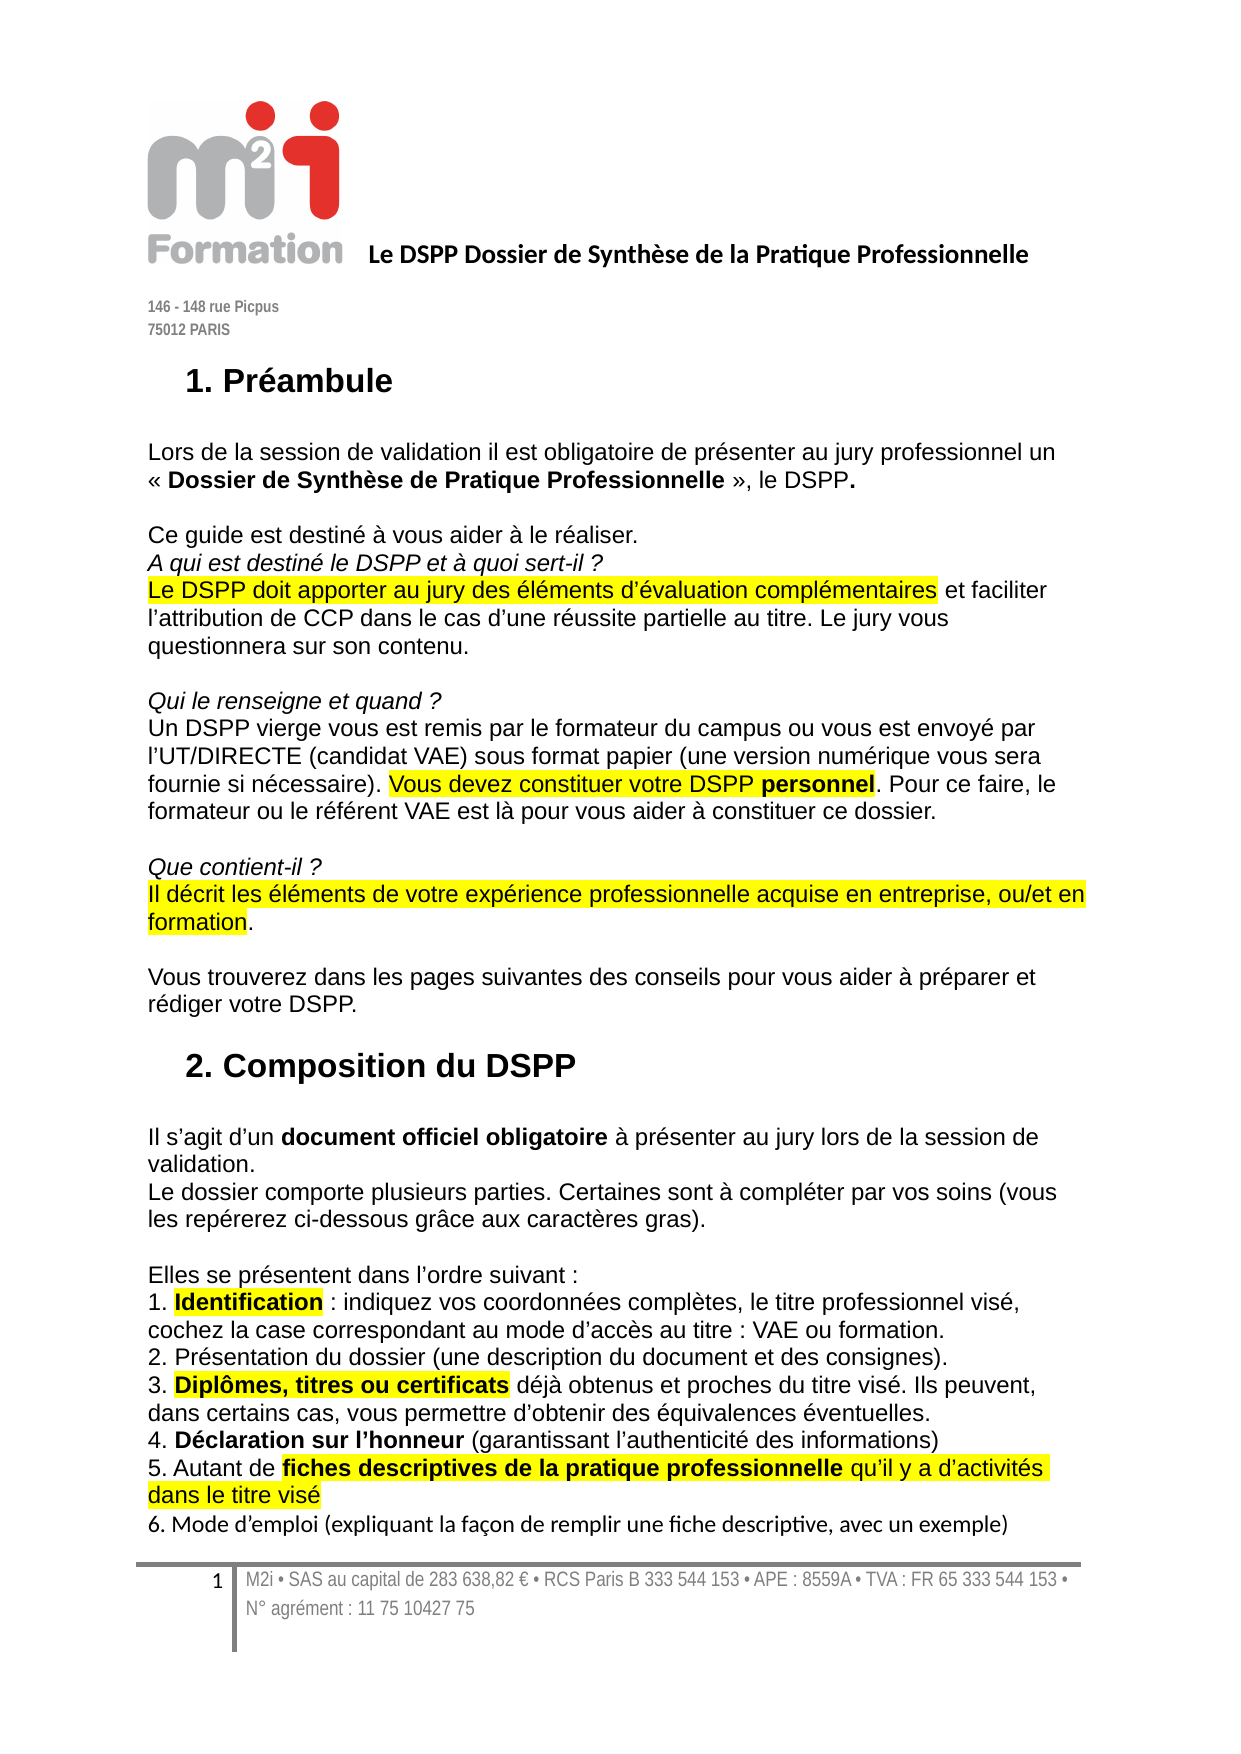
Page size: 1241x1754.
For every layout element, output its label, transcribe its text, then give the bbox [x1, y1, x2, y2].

text Ce guide est destiné à vous aider à le réaliser. [148, 521, 1093, 549]
picture [147, 101, 343, 264]
text Que contient-il ? [148, 852, 1093, 880]
text Le dossier comporte plusieurs parties. Certaines sont à compléter par vos soins (vous les repérerez ci-dessous grâce aux caractères gras). [148, 1178, 1093, 1233]
text A qui est destiné le DSPP et à quoi sert-il ? [148, 549, 1093, 576]
text Un DSPP vierge vous est remis par le formateur du campus ou vous est envoyé par l’UT/DIRECTE (candidat VAE) sous format papier (une version numérique vous sera fournie si nécessaire). Vous devez constituer votre DSPP personnel. Pour ce faire, le formateur ou le référent VAE est là pour vous aider à constituer ce dossier. [148, 714, 1093, 825]
text « Dossier de Synthèse de Pratique Professionnelle », le DSPP. [148, 466, 1093, 493]
text Il décrit les éléments de votre expérience professionnelle acquise en entreprise, ou/et en formation. [148, 880, 1093, 935]
text 5. Autant de fiches descriptives de la pratique professionnelle qu’il y a d’activités dans le titre visé [148, 1454, 1093, 1509]
list Préambule [185, 361, 1093, 400]
text Le DSPP doit apporter au jury des éléments d’évaluation complémentaires et faciliter l’attribution de CCP dans le cas d’une réussite partielle au titre. Le jury vous questionnera sur son contenu. [148, 576, 1093, 659]
text Vous trouverez dans les pages suivantes des conseils pour vous aider à préparer et rédiger votre DSPP. [148, 963, 1093, 1018]
text 1. Identification : indiquez vos coordonnées complètes, le titre professionnel visé, cochez la case correspondant au mode d’accès au titre : VAE ou formation. [148, 1288, 1093, 1343]
text Qui le renseigne et quand ? [148, 687, 1093, 714]
text 2. Présentation du dossier (une description du document et des consignes). [148, 1343, 1093, 1371]
text Elles se présentent dans l’ordre suivant : [148, 1261, 1093, 1288]
text 3. Diplômes, titres ou certificats déjà obtenus et proches du titre visé. Ils peuvent, dans certains cas, vous permettre d’obtenir des équivalences éventuelles. [148, 1371, 1093, 1426]
list Composition du DSPP [185, 1046, 1093, 1084]
text 4. Déclaration sur l’honneur (garantissant l’authenticité des informations) [148, 1426, 1093, 1454]
text Lors de la session de validation il est obligatoire de présenter au jury professionnel un [148, 438, 1093, 466]
text Il s’agit d’un document officiel obligatoire à présenter au jury lors de la session de validation. [148, 1122, 1093, 1178]
text 6. Mode d’emploi (expliquant la façon de remplir une fiche descriptive, avec un exemple) [148, 1509, 1093, 1538]
